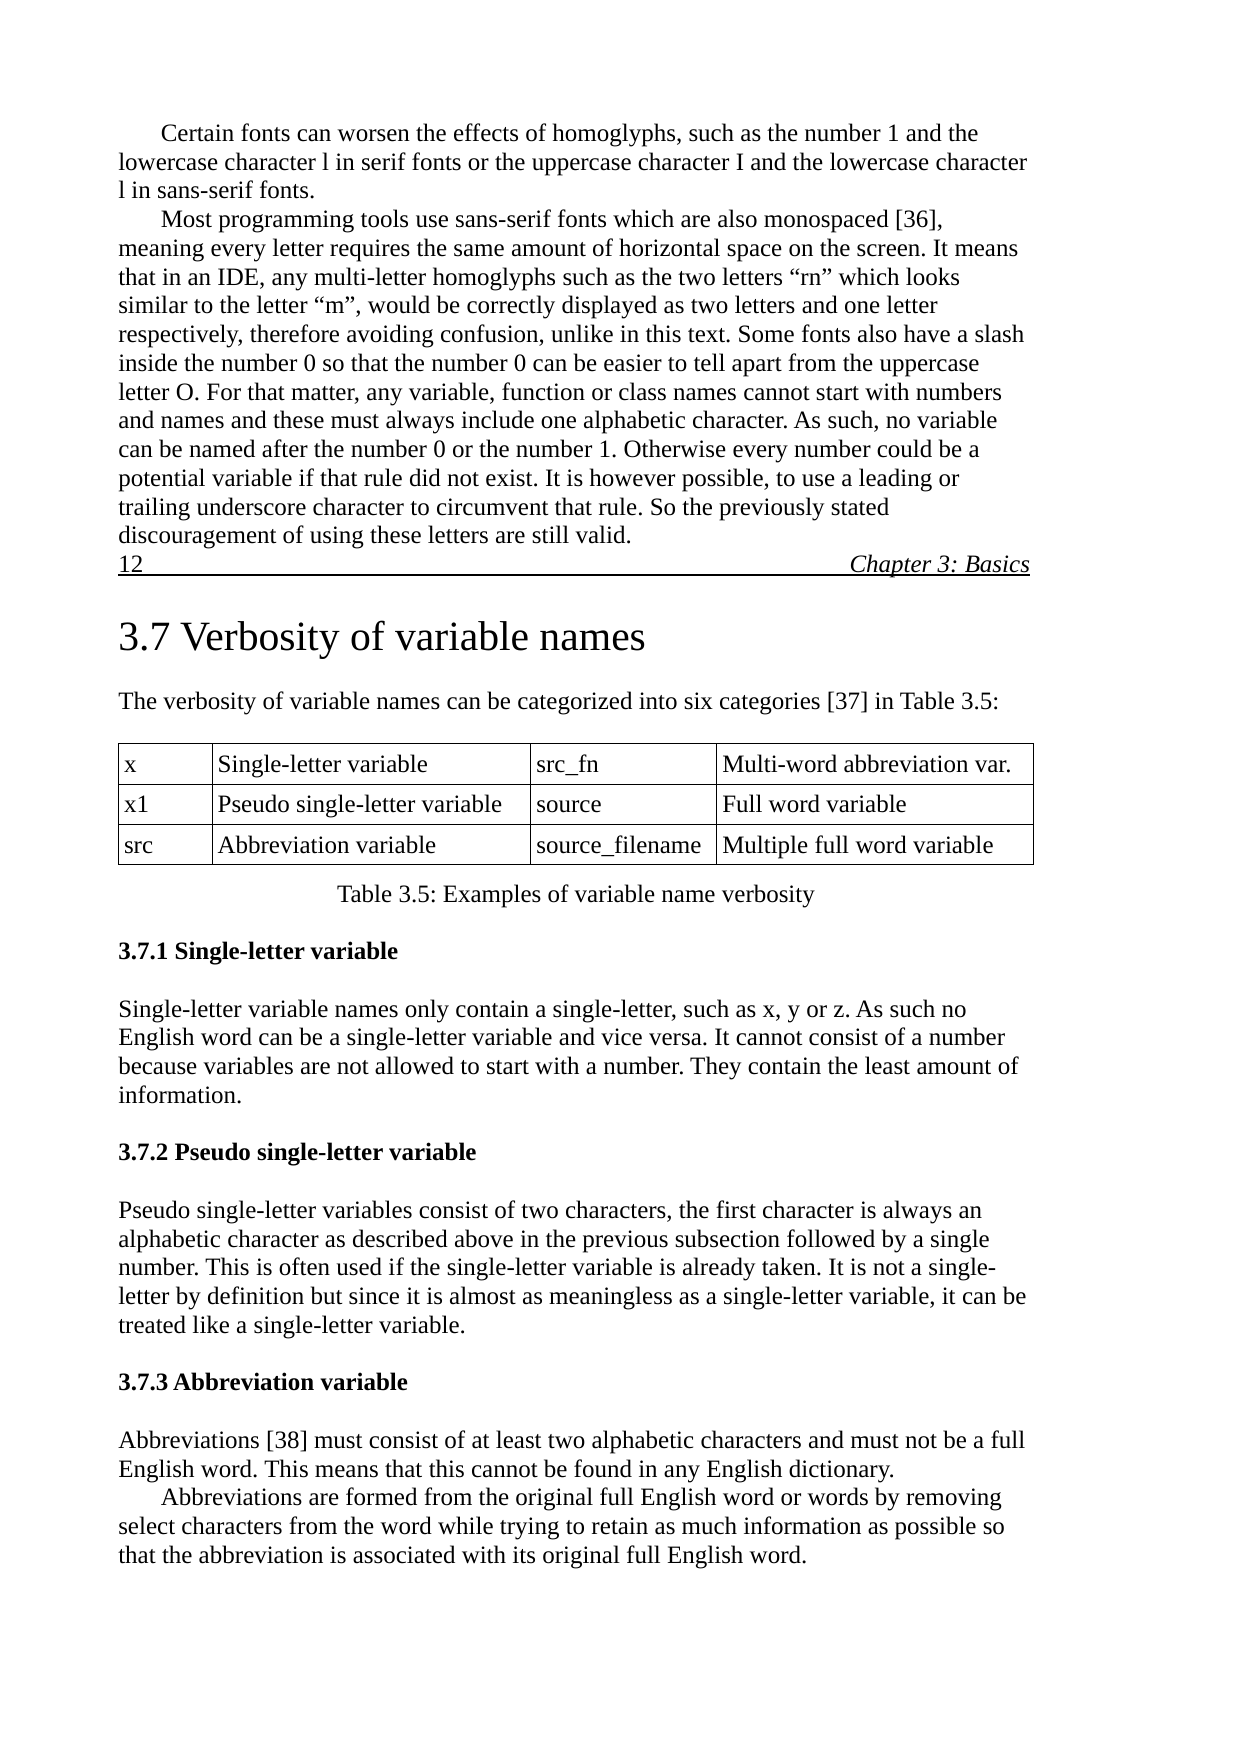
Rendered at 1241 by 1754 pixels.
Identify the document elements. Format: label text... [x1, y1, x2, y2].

text Certain fonts can worsen the effects of homoglyphs, such as the number 1 and the lowercase character l in serif fonts or the uppercase character I and the lowercase character l in sans-serif fonts. [118, 118, 1033, 204]
table_cell x1 [119, 785, 212, 824]
subtitle 3.7 Verbosity of variable names [118, 611, 1033, 659]
table_header src_fn [531, 744, 716, 783]
text 3.7.3 Abbreviation variable [118, 1367, 1033, 1396]
text Most programming tools use sans-serif fonts which are also monospaced [36], meaning every letter requires the same amount of horizontal space on the screen. It means that in an IDE, any multi-letter homoglyphs such as the two letters “rn” which looks similar to the letter “m”, would be correctly displayed as two letters and one letter respectively, therefore avoiding confusion, unlike in this text. Some fonts also have a slash inside the number 0 so that the number 0 can be easier to tell apart from the uppercase letter O. For that matter, any variable, function or class names cannot start with numbers and names and these must always include one alphabetic character. As such, no variable can be named after the number 0 or the number 1. Otherwise every number could be a potential variable if that rule did not exist. It is however possible, to use a leading or trailing underscore character to circumvent that rule. So the previously stated discouragement of using these letters are still valid. [118, 204, 1033, 549]
table_cell src [119, 825, 212, 864]
text 3.7.2 Pseudo single-letter variable [118, 1137, 1033, 1166]
table_cell source_filename [531, 825, 716, 864]
text The verbosity of variable names can be categorized into six categories [37] in Table 3.5: [118, 686, 1033, 714]
text Single-letter variable names only contain a single-letter, such as x, y or z. As such no English word can be a single-letter variable and vice versa. It cannot consist of a number because variables are not allowed to start with a number. They contain the least amount of information. [118, 994, 1033, 1109]
text Table 3.5: Examples of variable name verbosity [118, 879, 1033, 907]
table_header x [119, 744, 212, 783]
table_header Multi-word abbreviation var. [717, 744, 1033, 783]
text 12 Chapter 3: Basics [118, 549, 1033, 578]
table_cell Full word variable [717, 785, 1033, 824]
table_cell Abbreviation variable [213, 825, 530, 864]
table_cell Pseudo single-letter variable [213, 785, 530, 824]
table_cell source [531, 785, 716, 824]
text Pseudo single-letter variables consist of two characters, the first character is always an alphabetic character as described above in the previous subsection followed by a single number. This is often used if the single-letter variable is already taken. It is not a single-letter by definition but since it is almost as meaningless as a single-letter variable, it can be treated like a single-letter variable. [118, 1195, 1033, 1339]
table_header Single-letter variable [213, 744, 530, 783]
table_cell Multiple full word variable [717, 825, 1033, 864]
text 3.7.1 Single-letter variable [118, 936, 1033, 965]
text Abbreviations [38] must consist of at least two alphabetic characters and must not be a full English word. This means that this cannot be found in any English dictionary. [118, 1425, 1033, 1482]
text Abbreviations are formed from the original full English word or words by removing select characters from the word while trying to retain as much information as possible so that the abbreviation is associated with its original full English word. [118, 1482, 1033, 1569]
